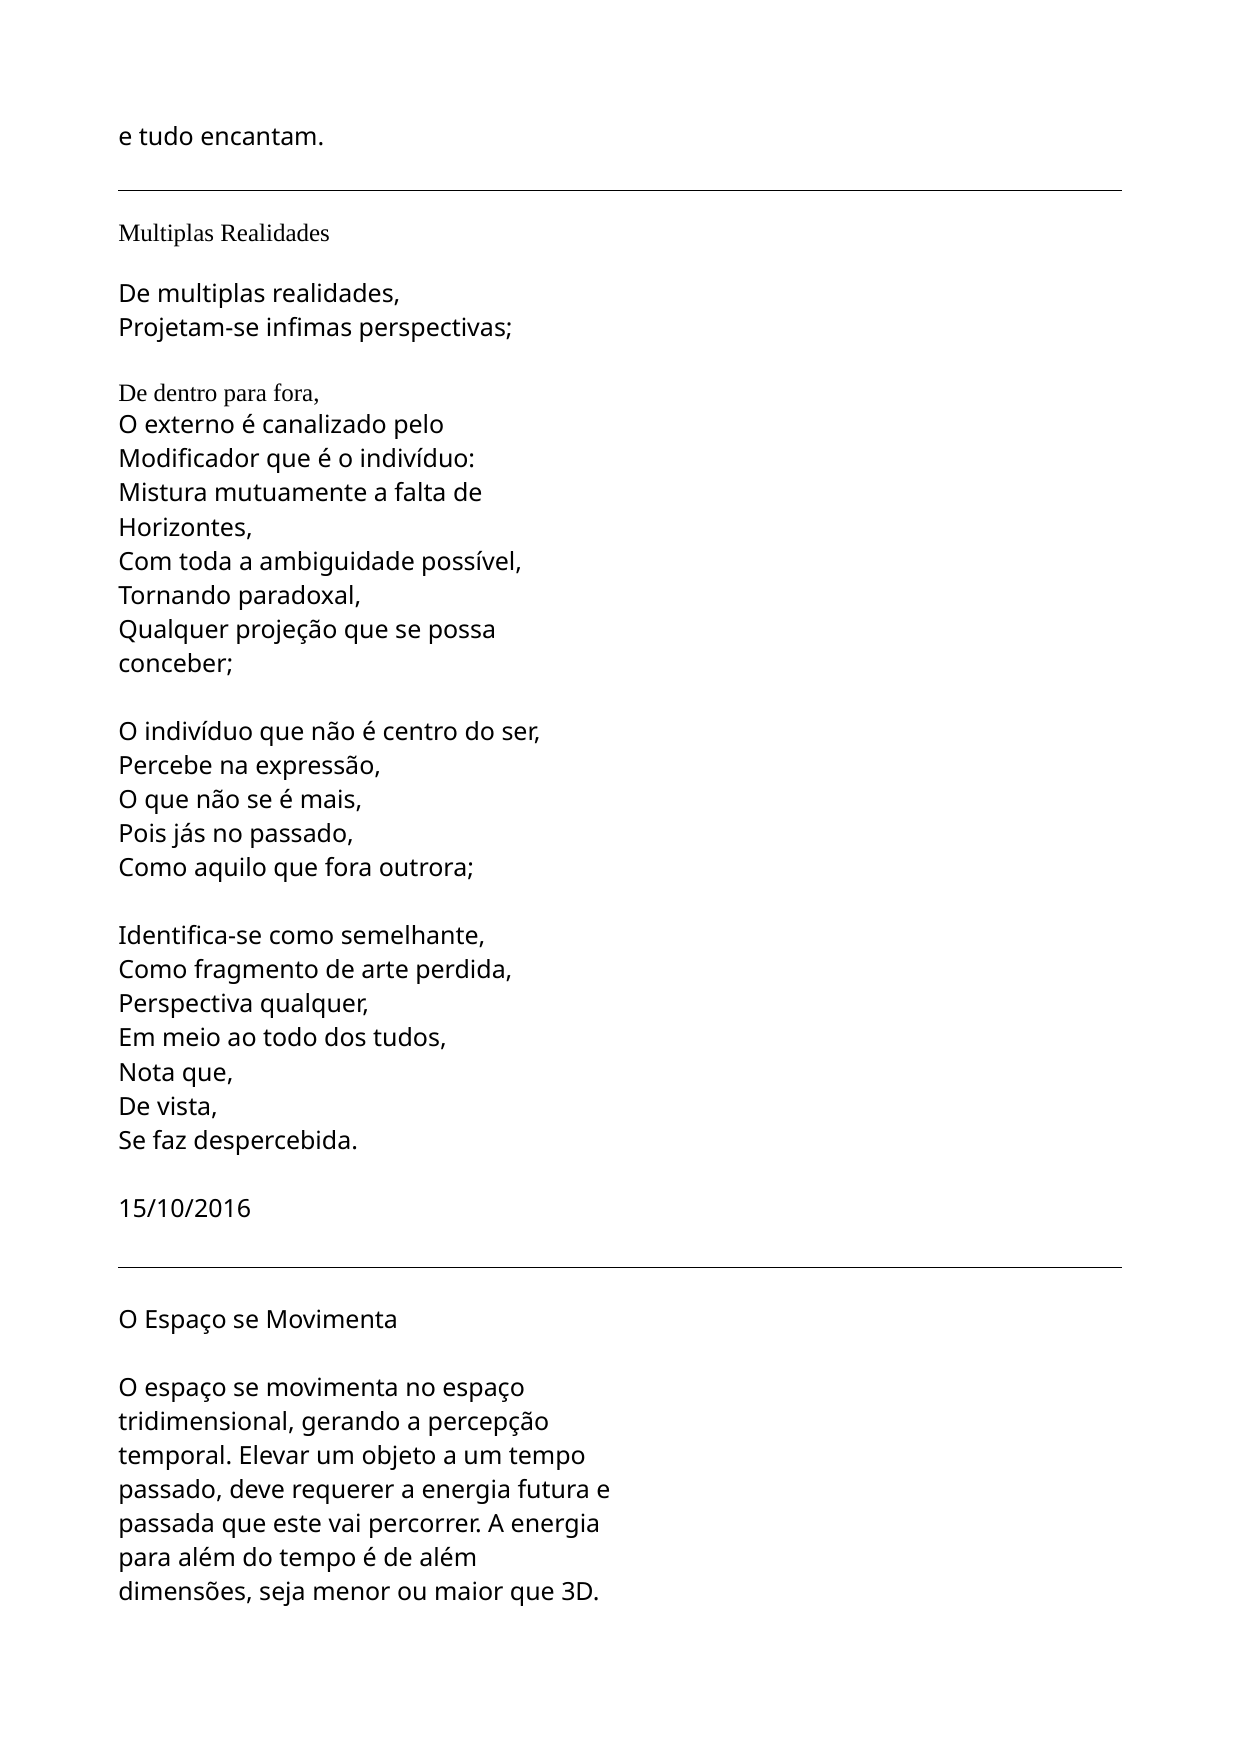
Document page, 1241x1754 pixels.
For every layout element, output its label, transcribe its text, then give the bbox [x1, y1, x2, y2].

text Como aquilo que fora outrora; [118, 850, 1122, 884]
text dimensões, seja menor ou maior que 3D. [118, 1574, 1122, 1608]
text De vista, [118, 1088, 1122, 1122]
text 15/10/2016 [118, 1190, 1122, 1224]
text Mistura mutuamente a falta de [118, 475, 1122, 509]
text tridimensional, gerando a percepção [118, 1404, 1122, 1438]
text O indivíduo que não é centro do ser, [118, 713, 1122, 748]
text Perspectiva qualquer, [118, 986, 1122, 1020]
text Identifica-se como semelhante, [118, 918, 1122, 952]
text De dentro para fora, [118, 378, 1122, 407]
text Percebe na expressão, [118, 748, 1122, 782]
text Como fragmento de arte perdida, [118, 952, 1122, 986]
text para além do tempo é de além [118, 1540, 1122, 1574]
text e tudo encantam. [118, 118, 1122, 152]
text Nota que, [118, 1054, 1122, 1088]
text conceber; [118, 645, 1122, 679]
text Em meio ao todo dos tudos, [118, 1020, 1122, 1054]
text O externo é canalizado pelo [118, 407, 1122, 441]
text O que não se é mais, [118, 782, 1122, 816]
text Multiplas Realidades [118, 218, 1122, 247]
text Tornando paradoxal, [118, 577, 1122, 611]
text De multiplas realidades, [118, 276, 1122, 310]
text O Espaço se Movimenta [118, 1301, 1122, 1336]
text Pois jás no passado, [118, 816, 1122, 850]
text Com toda a ambiguidade possível, [118, 543, 1122, 577]
text temporal. Elevar um objeto a um tempo [118, 1438, 1122, 1472]
text passado, deve requerer a energia futura e [118, 1472, 1122, 1506]
text Qualquer projeção que se possa [118, 611, 1122, 645]
text Horizontes, [118, 509, 1122, 543]
text passada que este vai percorrer. A energia [118, 1506, 1122, 1540]
text Projetam-se infimas perspectivas; [118, 310, 1122, 344]
text Modificador que é o indivíduo: [118, 441, 1122, 475]
text Se faz despercebida. [118, 1122, 1122, 1156]
text O espaço se movimenta no espaço [118, 1369, 1122, 1404]
